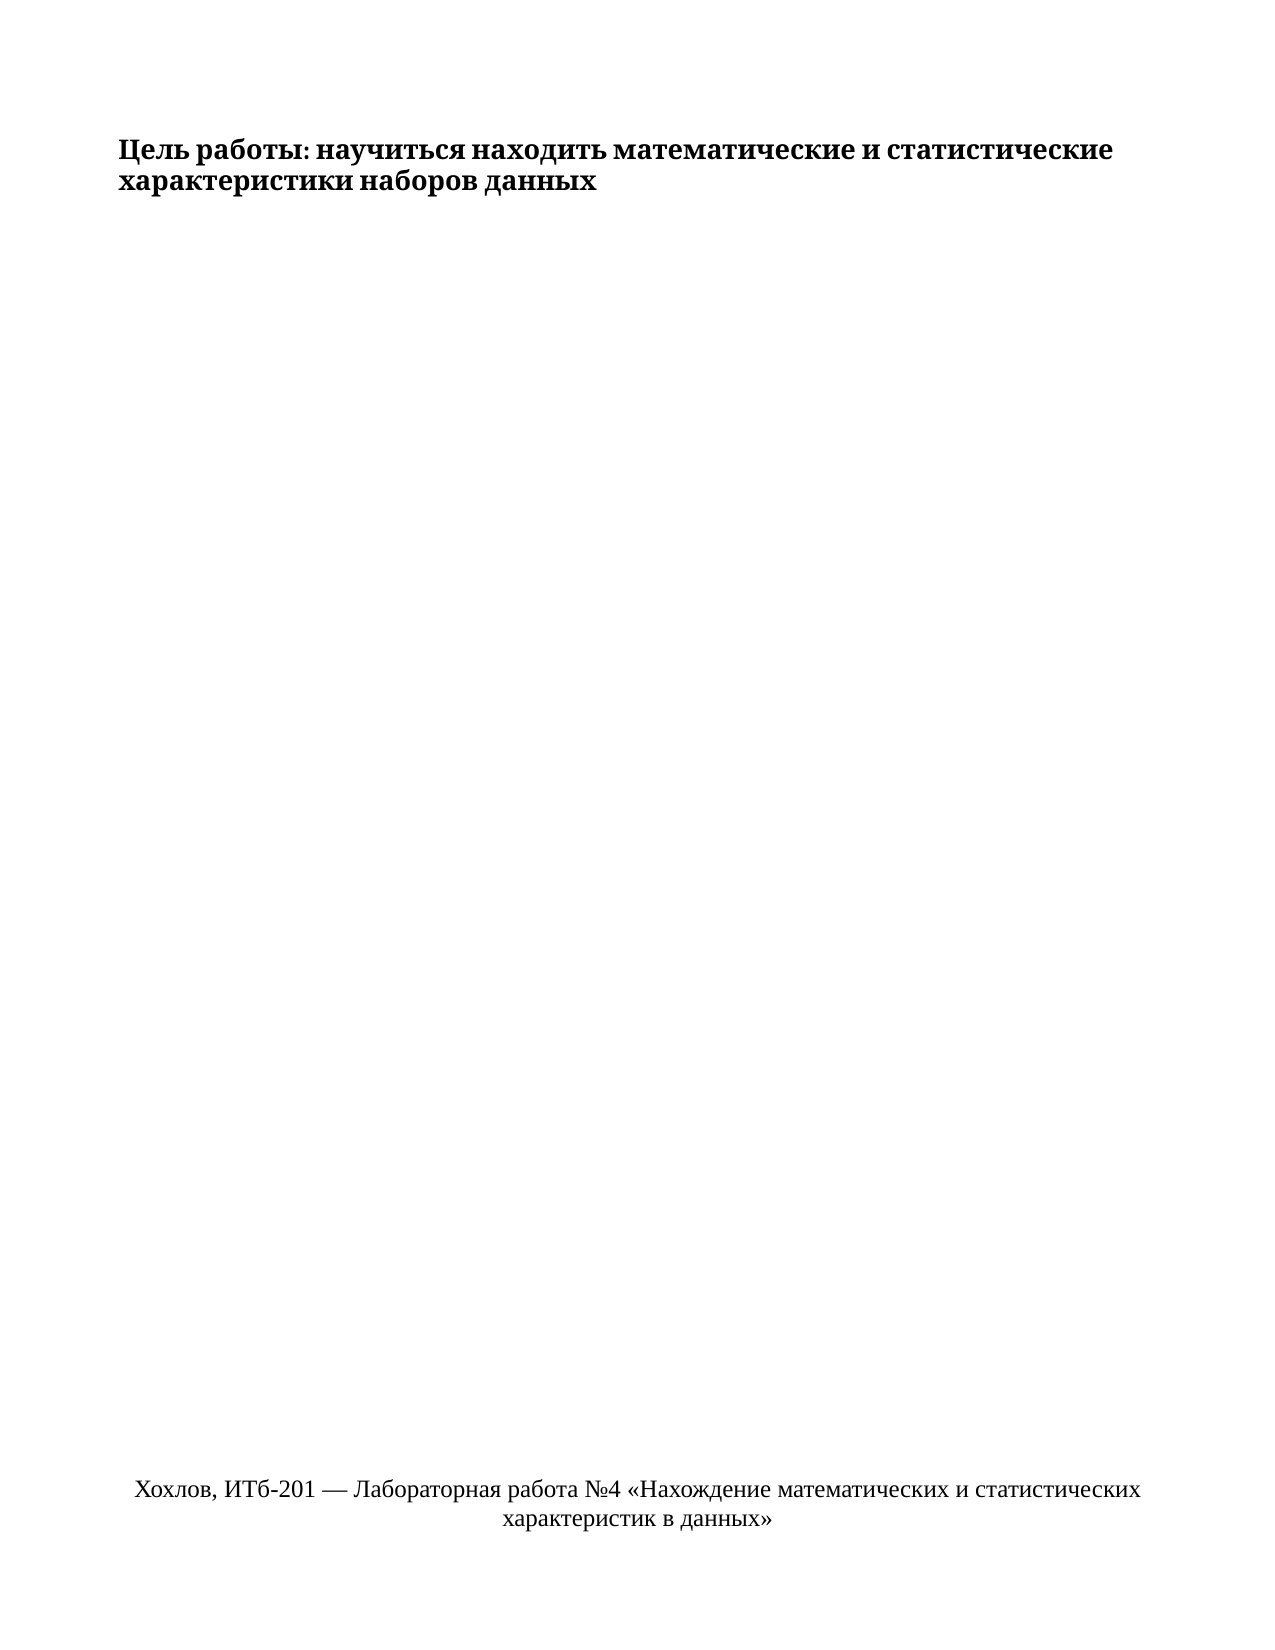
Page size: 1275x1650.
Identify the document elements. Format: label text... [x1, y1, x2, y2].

subtitle Цель работы: научиться находить математические и статистические характеристики наборов данных [118, 135, 1157, 197]
